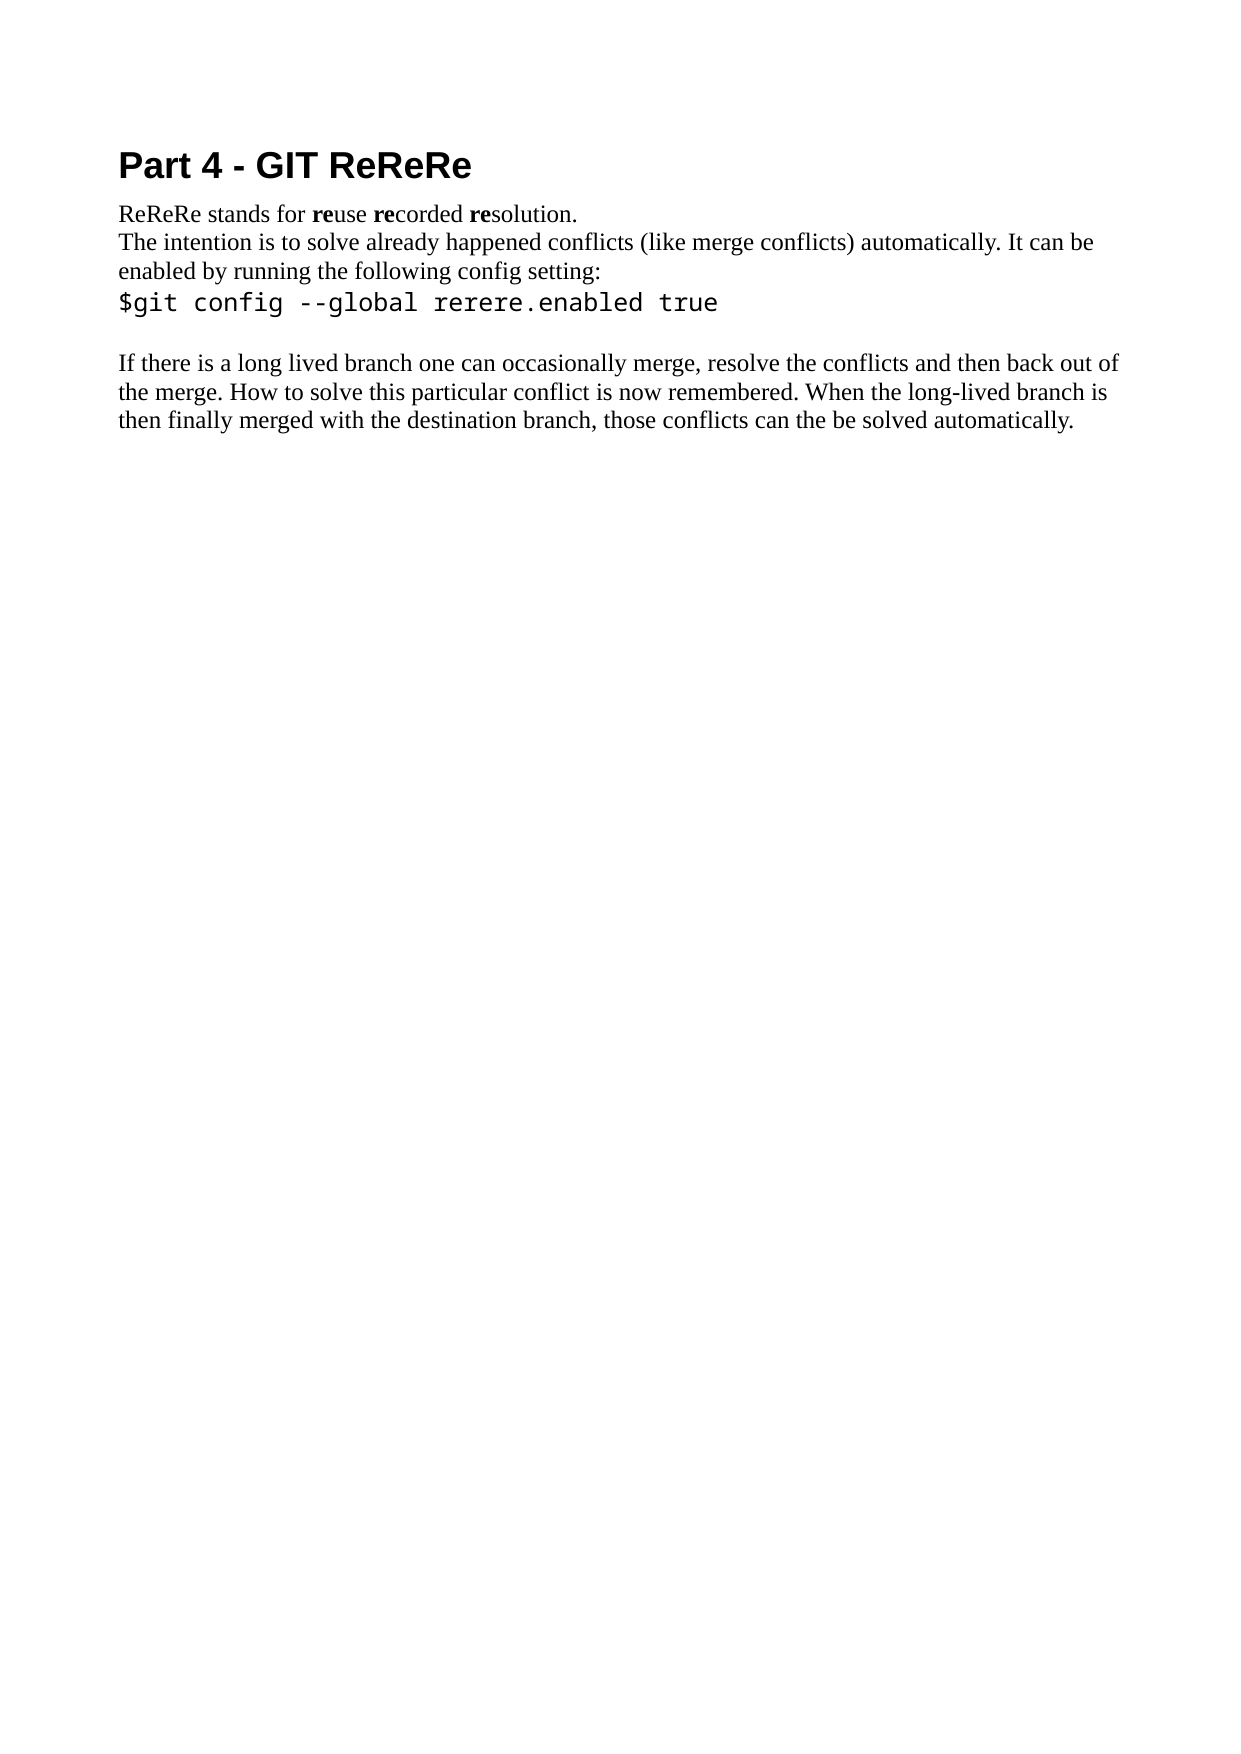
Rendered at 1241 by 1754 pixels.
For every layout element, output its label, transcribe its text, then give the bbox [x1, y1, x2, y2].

text ReReRe stands for reuse recorded resolution. [118, 199, 1122, 227]
text $git config --global rerere.enabled true [118, 285, 1122, 319]
text If there is a long lived branch one can occasionally merge, resolve the conflicts and then back out of the merge. How to solve this particular conflict is now remembered. When the long-lived branch is then finally merged with the destination branch, those conflicts can the be solved automatically. [118, 348, 1122, 434]
subtitle Part 4 - GIT ReReRe [118, 143, 1122, 186]
text The intention is to solve already happened conflicts (like merge conflicts) automatically. It can be enabled by running the following config setting: [118, 227, 1122, 285]
